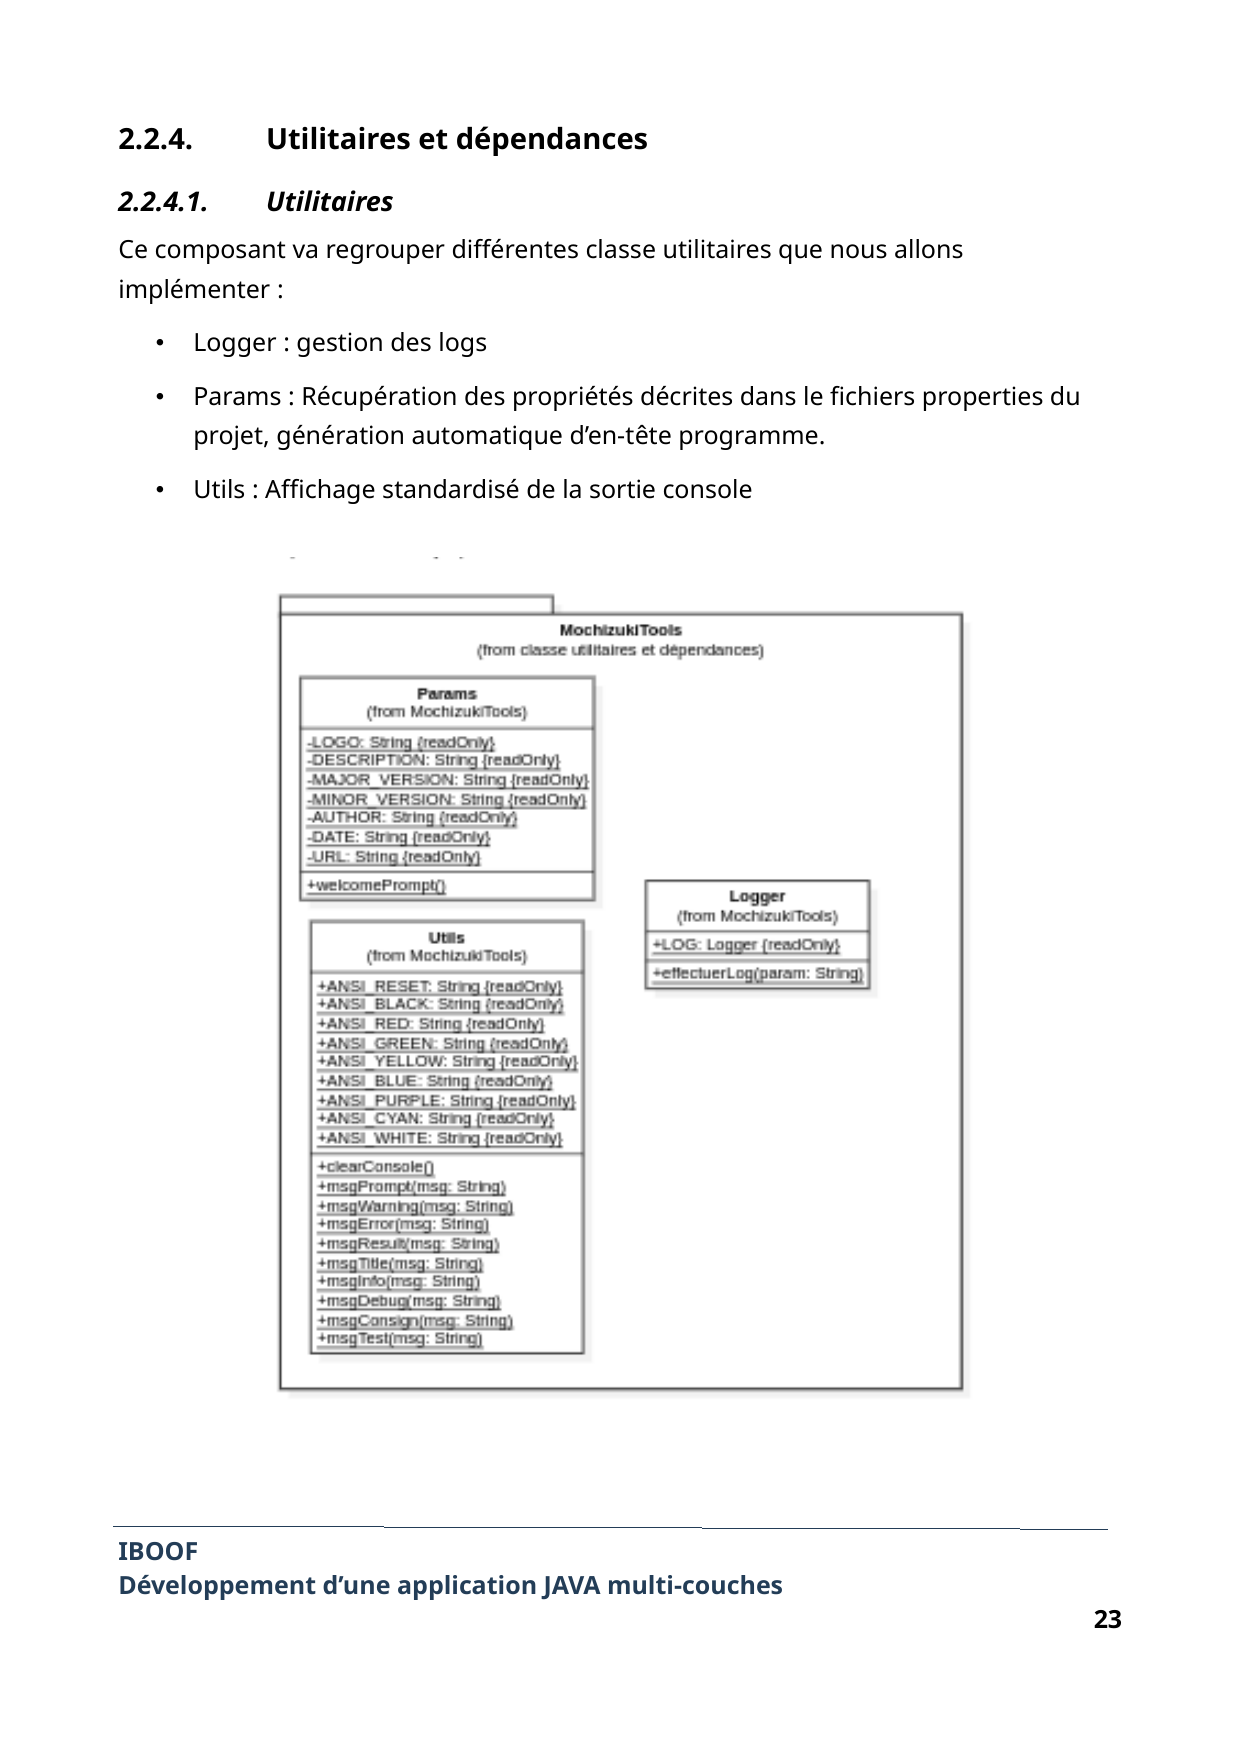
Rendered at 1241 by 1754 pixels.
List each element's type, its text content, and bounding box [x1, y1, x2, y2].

list Logger : gestion des logs [156, 325, 1122, 359]
picture [203, 557, 988, 1432]
text Ce composant va regrouper différentes classe utilitaires que nous allons implémenter : [118, 232, 1122, 305]
list Utils : Affichage standardisé de la sortie console [156, 472, 1122, 506]
subtitle Utilitaires [118, 183, 1122, 220]
list Params : Récupération des propriétés décrites dans le fichiers properties du projet, génération automatique d’en-tête programme. [156, 379, 1122, 452]
subtitle Utilitaires et dépendances [118, 118, 1122, 158]
